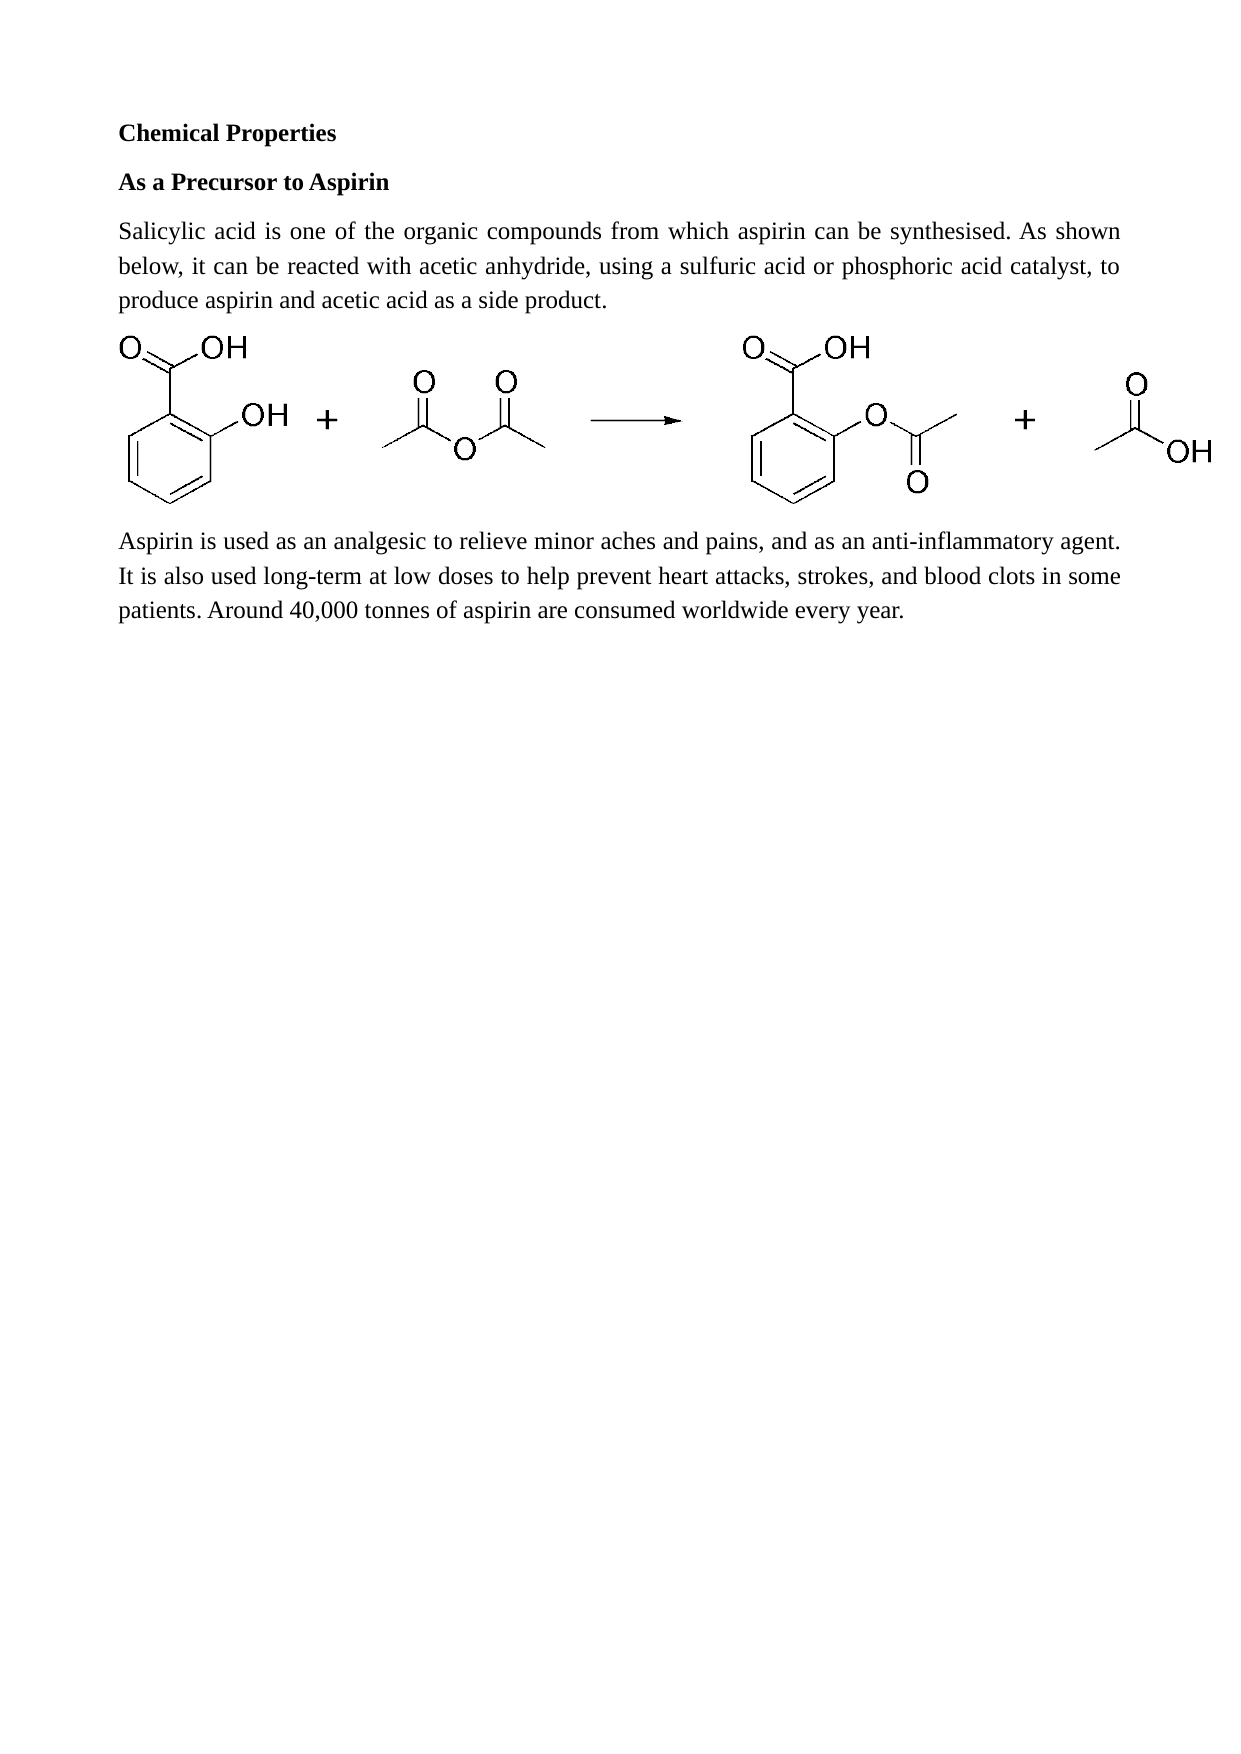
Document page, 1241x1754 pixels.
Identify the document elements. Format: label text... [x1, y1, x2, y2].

text Chemical Properties [118, 118, 1122, 147]
text Aspirin is used as an analgesic to relieve minor aches and pains, and as an anti-inflammatory agent. It is also used long-term at low doses to help prevent heart attacks, strokes, and blood clots in some patients. Around 40,000 tonnes of aspirin are consumed worldwide every year. [118, 526, 1122, 624]
picture [118, 334, 1212, 507]
text As a Precursor to Aspirin [118, 167, 1122, 196]
text Salicylic acid is one of the organic compounds from which aspirin can be synthesised. As shown below, it can be reacted with acetic anhydride, using a sulfuric acid or phosphoric acid catalyst, to produce aspirin and acetic acid as a side product. [118, 216, 1122, 314]
